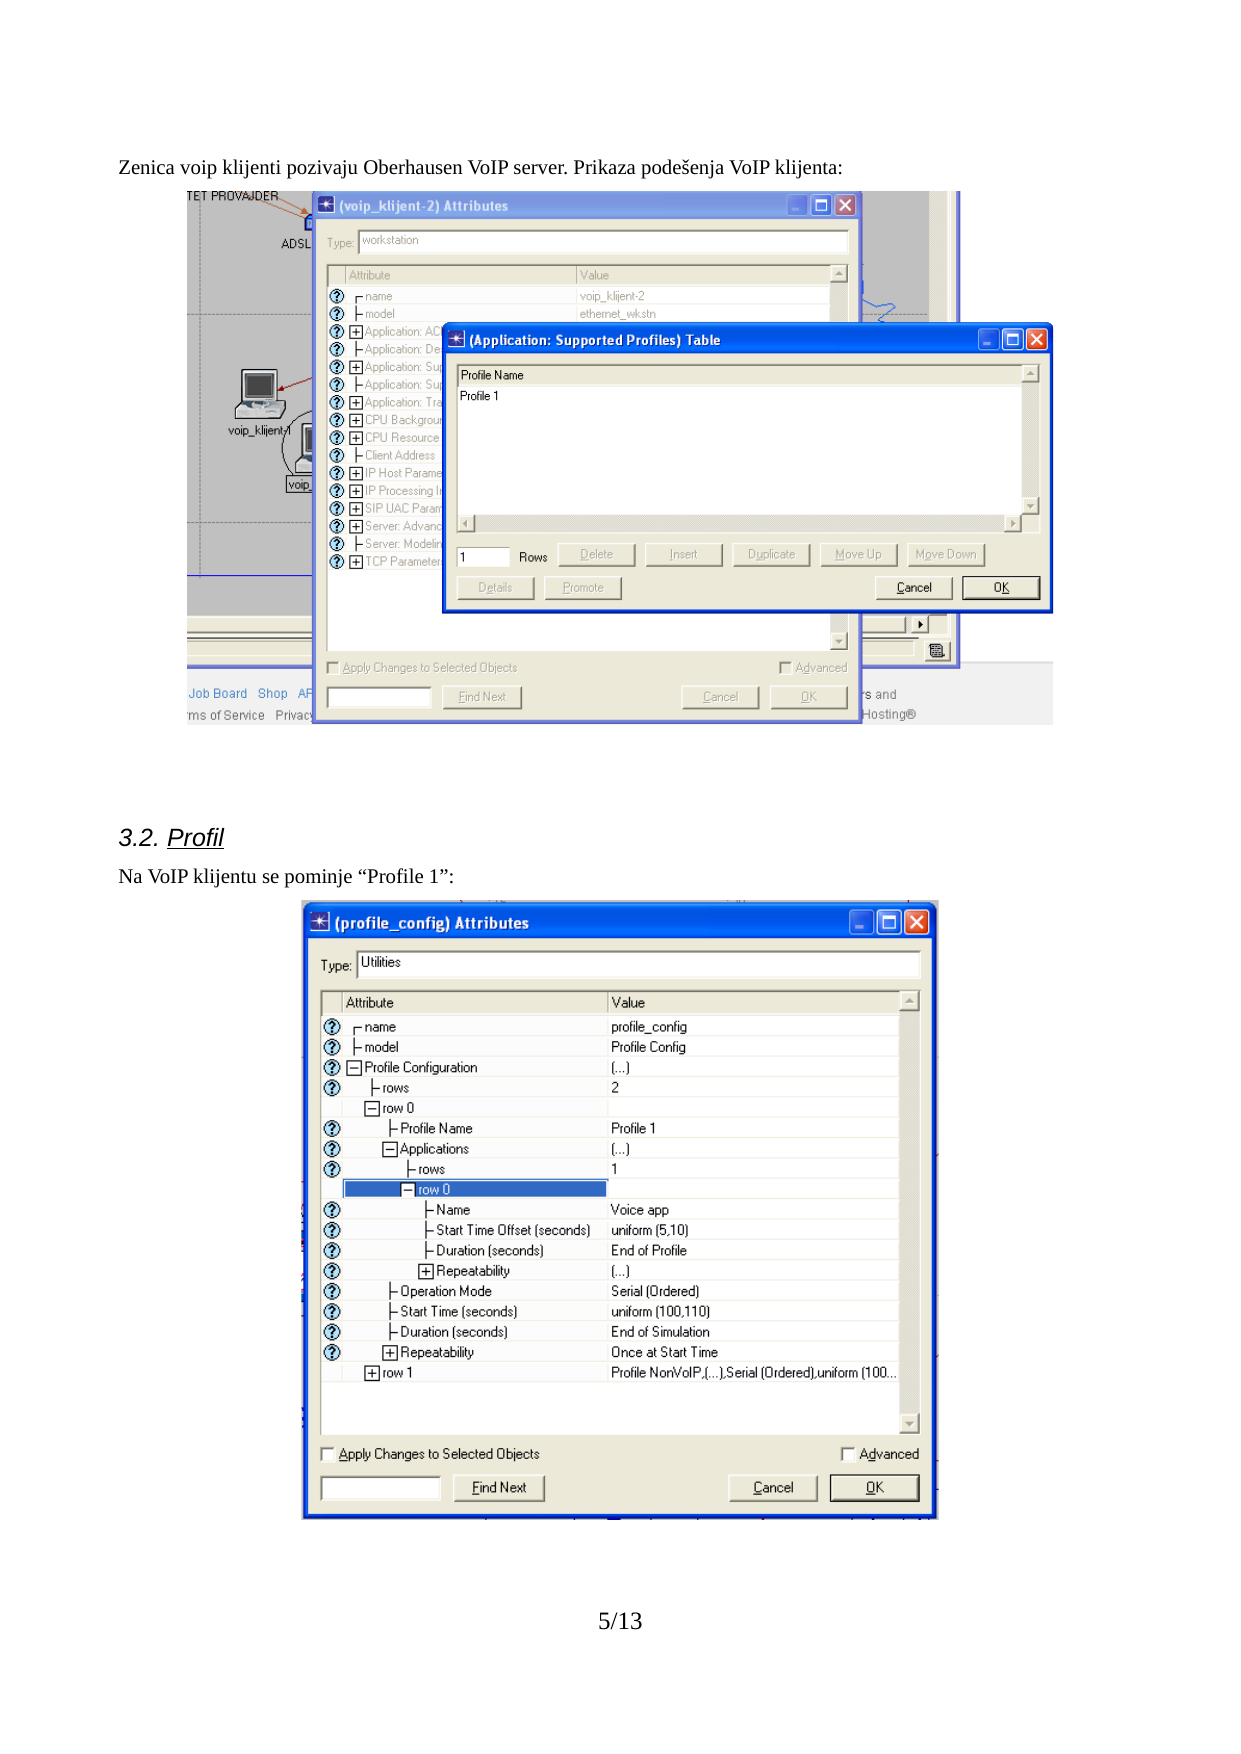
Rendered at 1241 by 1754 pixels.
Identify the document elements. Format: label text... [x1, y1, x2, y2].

picture [187, 191, 1054, 725]
text Zenica voip klijenti pozivaju Oberhausen VoIP server. Prikaza podešenja VoIP klijenta: [118, 155, 1122, 179]
picture [301, 900, 939, 1520]
subtitle Profil [118, 823, 1122, 851]
text Na VoIP klijentu se pominje “Profile 1”: [118, 864, 1122, 888]
